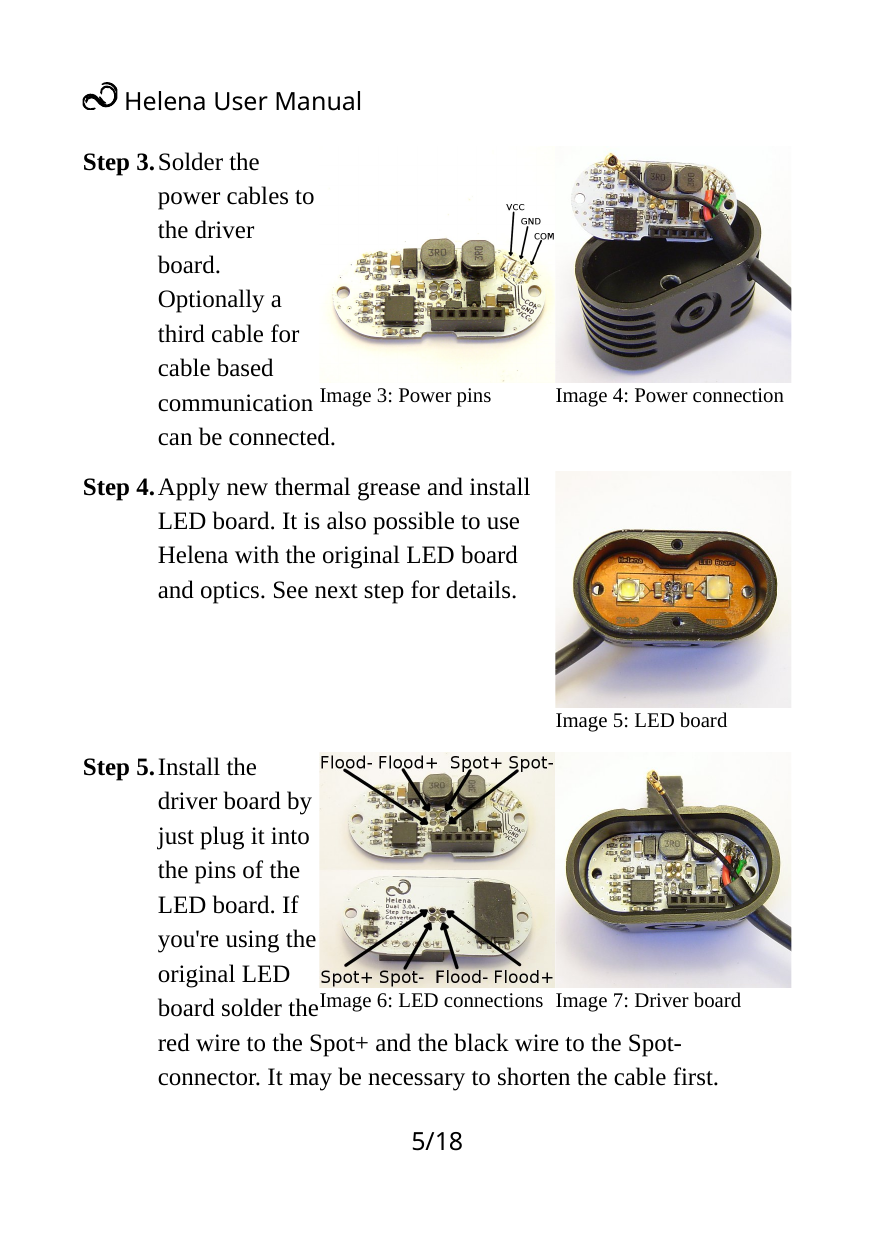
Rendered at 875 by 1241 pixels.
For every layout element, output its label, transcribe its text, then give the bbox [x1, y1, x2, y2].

picture [555, 471, 792, 708]
list Image 7: Driver board [555, 988, 791, 1012]
picture [319, 146, 792, 383]
list Apply new thermal grease and install LED board. It is also possible to use Helena with the original LED board and optics. See next step for details. [83, 472, 555, 732]
list Image 5: LED board [555, 708, 791, 732]
list Solder the power cables to the driver board. Optionally a third cable for cable based communication can be connected. [83, 147, 791, 451]
list Install the driver board by just plug it into the pins of the LED board. If you're using the original LED board solder the red wire to the Spot+ and the black wire to the Spot- connector. It may be necessary to shorten the cable first. [83, 752, 791, 1091]
list Image 6: LED connections [319, 988, 555, 1012]
list Image 4: Power connection [555, 383, 791, 407]
list Image 3: Power pins [319, 383, 555, 407]
picture [319, 752, 792, 988]
